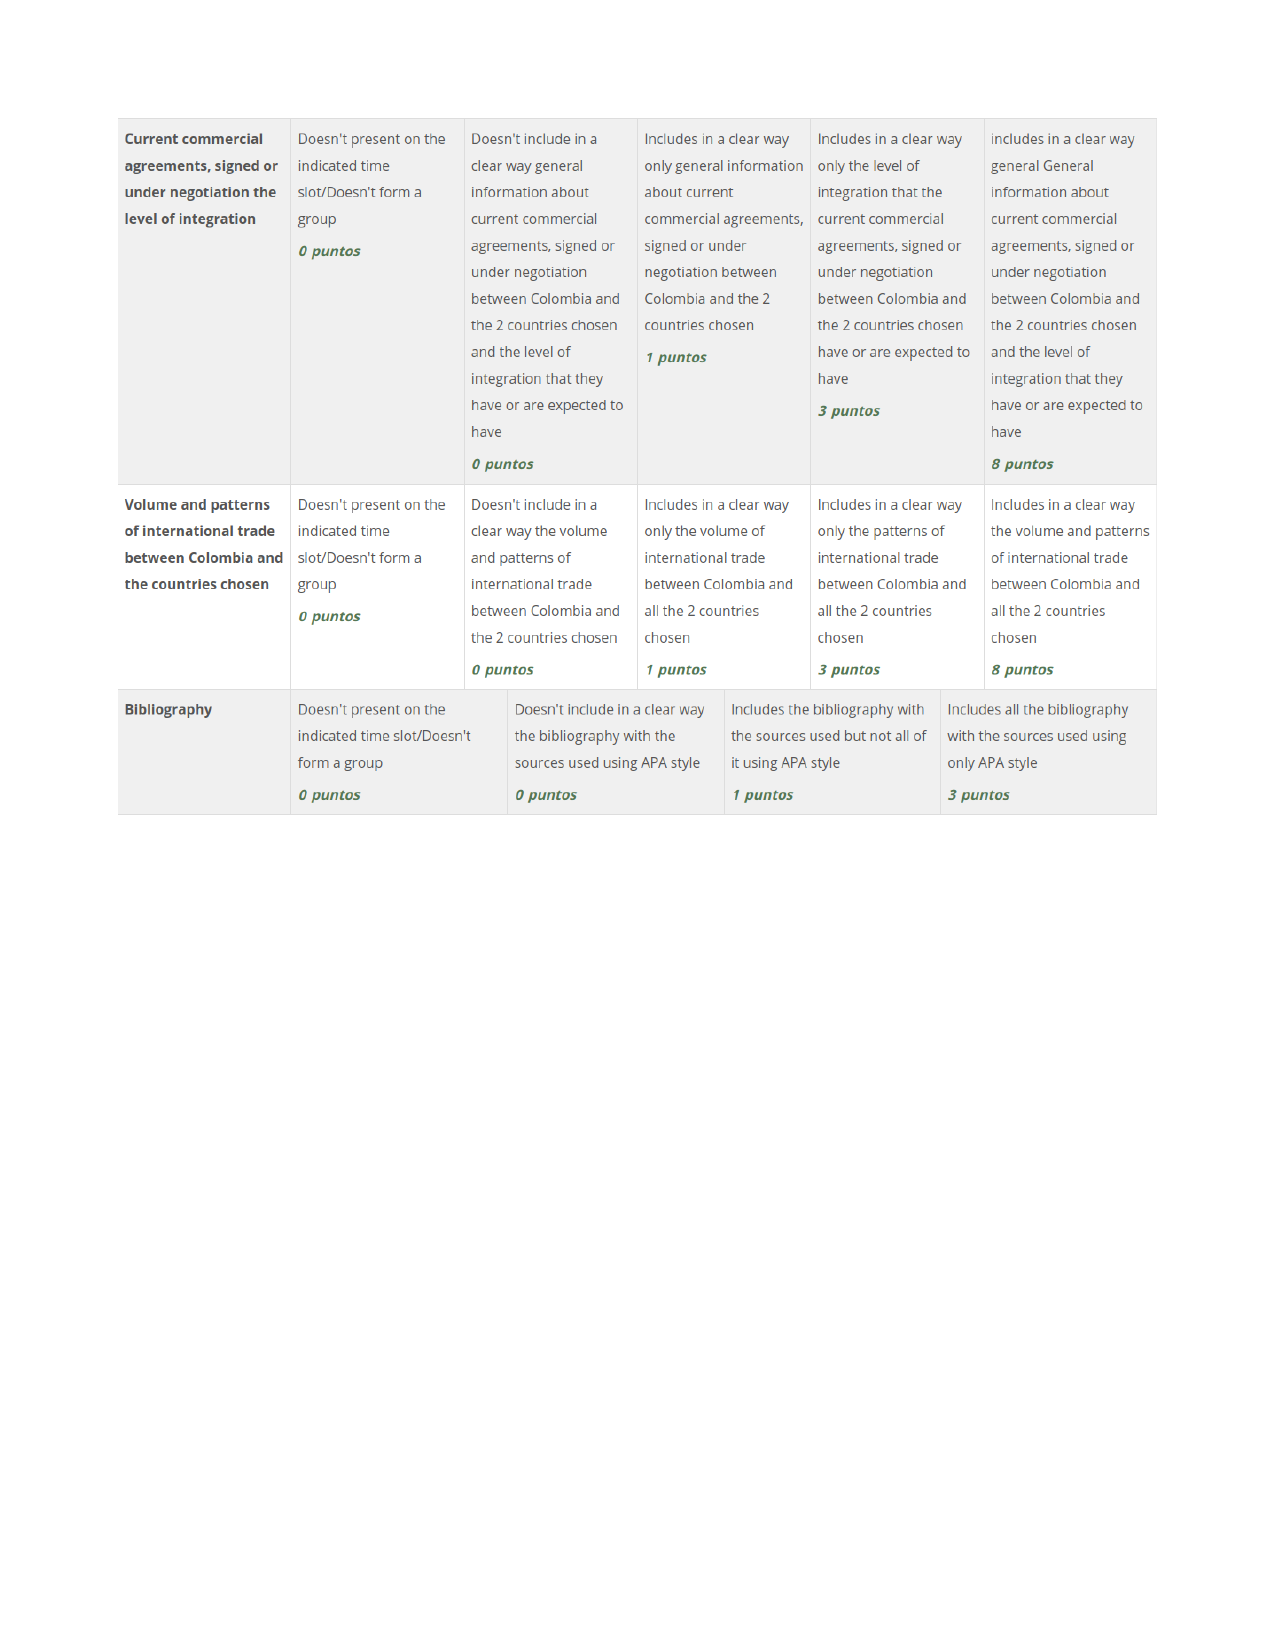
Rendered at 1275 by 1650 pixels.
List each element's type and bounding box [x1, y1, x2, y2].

picture [118, 118, 1157, 816]
